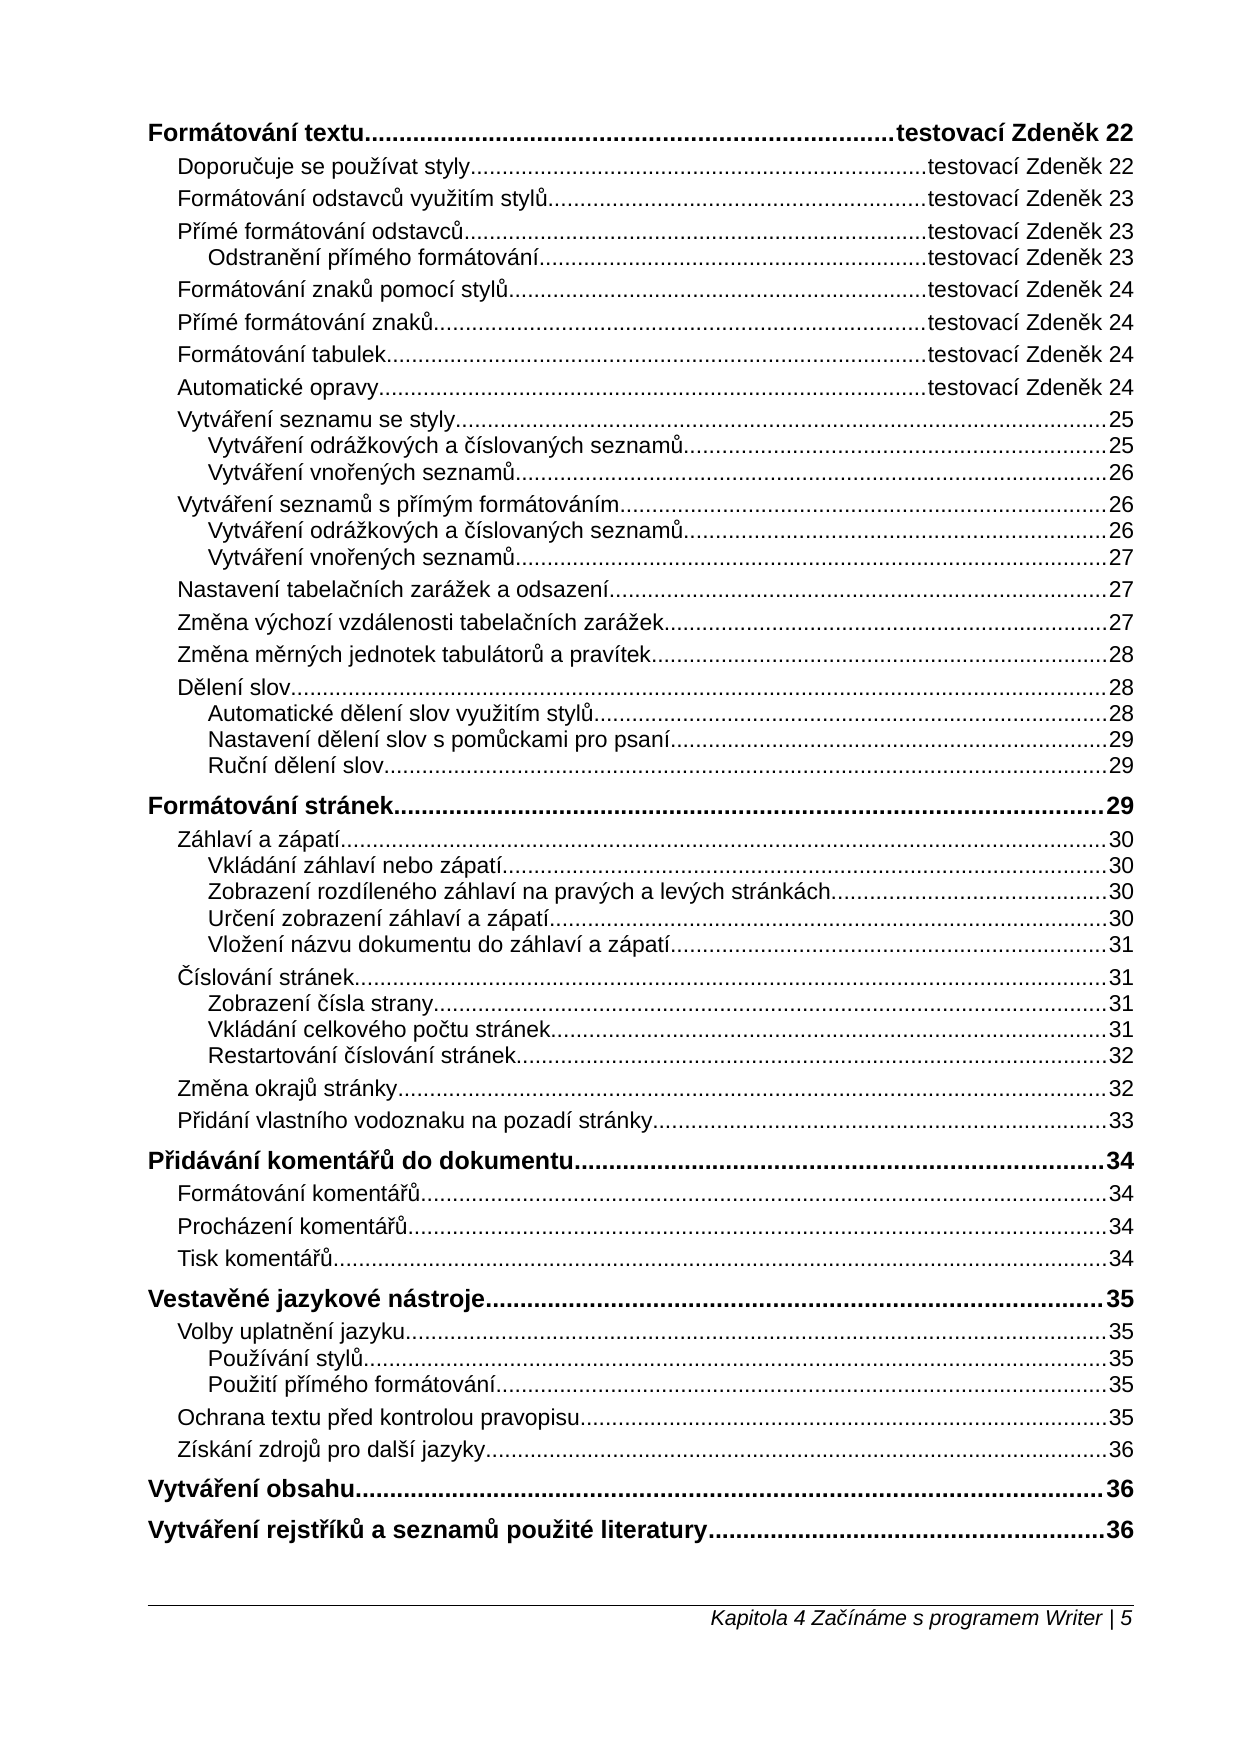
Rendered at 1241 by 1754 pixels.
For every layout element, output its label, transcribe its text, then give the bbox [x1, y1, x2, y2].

text Určení zobrazení záhlaví a zápatí 30 [208, 905, 1134, 931]
text Automatické opravy testovací Zdeněk 24 [177, 374, 1134, 400]
text Nastavení dělení slov s pomůckami pro psaní 29 [208, 726, 1134, 752]
text Formátování textu testovací Zdeněk 22 [148, 118, 1134, 147]
text Získání zdrojů pro další jazyky 36 [177, 1436, 1134, 1462]
text Přidávání komentářů do dokumentu 34 [148, 1146, 1134, 1174]
text Vytváření vnořených seznamů 26 [208, 459, 1134, 485]
text Vytváření seznamu se styly 25 [177, 406, 1134, 432]
text Procházení komentářů 34 [177, 1213, 1134, 1239]
text Tisk komentářů 34 [177, 1245, 1134, 1272]
text Automatické dělení slov využitím stylů 28 [208, 700, 1134, 726]
text Použití přímého formátování 35 [208, 1371, 1134, 1397]
text Ruční dělení slov 29 [208, 752, 1134, 779]
text Formátování tabulek testovací Zdeněk 24 [177, 341, 1134, 368]
text Odstranění přímého formátování testovací Zdeněk 23 [208, 244, 1134, 270]
text Vložení názvu dokumentu do záhlaví a zápatí 31 [208, 931, 1134, 957]
text Změna okrajů stránky 32 [177, 1075, 1134, 1101]
text Vytváření odrážkových a číslovaných seznamů 26 [208, 517, 1134, 544]
text Přidání vlastního vodoznaku na pozadí stránky 33 [177, 1107, 1134, 1134]
text Číslování stránek 31 [177, 963, 1134, 990]
text Zobrazení čísla strany 31 [208, 990, 1134, 1016]
text Doporučuje se používat styly testovací Zdeněk 22 [177, 153, 1134, 179]
text Přímé formátování odstavců testovací Zdeněk 23 [177, 218, 1134, 244]
text Záhlaví a zápatí 30 [177, 826, 1134, 852]
text Dělení slov 28 [177, 673, 1134, 700]
text Formátování odstavců využitím stylů testovací Zdeněk 23 [177, 185, 1134, 212]
text Používání stylů 35 [208, 1345, 1134, 1371]
text Vytváření seznamů s přímým formátováním 26 [177, 491, 1134, 517]
text Restartování číslování stránek 32 [208, 1042, 1134, 1069]
text Vkládání celkového počtu stránek 31 [208, 1016, 1134, 1042]
text Ochrana textu před kontrolou pravopisu 35 [177, 1403, 1134, 1430]
text Nastavení tabelačních zarážek a odsazení 27 [177, 576, 1134, 603]
text Změna výchozí vzdálenosti tabelačních zarážek 27 [177, 609, 1134, 635]
text Vytváření rejstříků a seznamů použité literatury 36 [148, 1515, 1134, 1544]
text Vkládání záhlaví nebo zápatí 30 [208, 852, 1134, 878]
text Volby uplatnění jazyku 35 [177, 1318, 1134, 1345]
text Vytváření odrážkových a číslovaných seznamů 25 [208, 432, 1134, 459]
text Vestavěné jazykové nástroje 35 [148, 1283, 1134, 1312]
text Změna měrných jednotek tabulátorů a pravítek 28 [177, 641, 1134, 667]
text Formátování komentářů 34 [177, 1180, 1134, 1207]
text Přímé formátování znaků testovací Zdeněk 24 [177, 309, 1134, 335]
text Formátování znaků pomocí stylů testovací Zdeněk 24 [177, 276, 1134, 303]
text Vytváření vnořených seznamů 27 [208, 544, 1134, 570]
text Zobrazení rozdíleného záhlaví na pravých a levých stránkách 30 [208, 878, 1134, 905]
text Vytváření obsahu 36 [148, 1474, 1134, 1503]
text Formátování stránek 29 [148, 791, 1134, 819]
